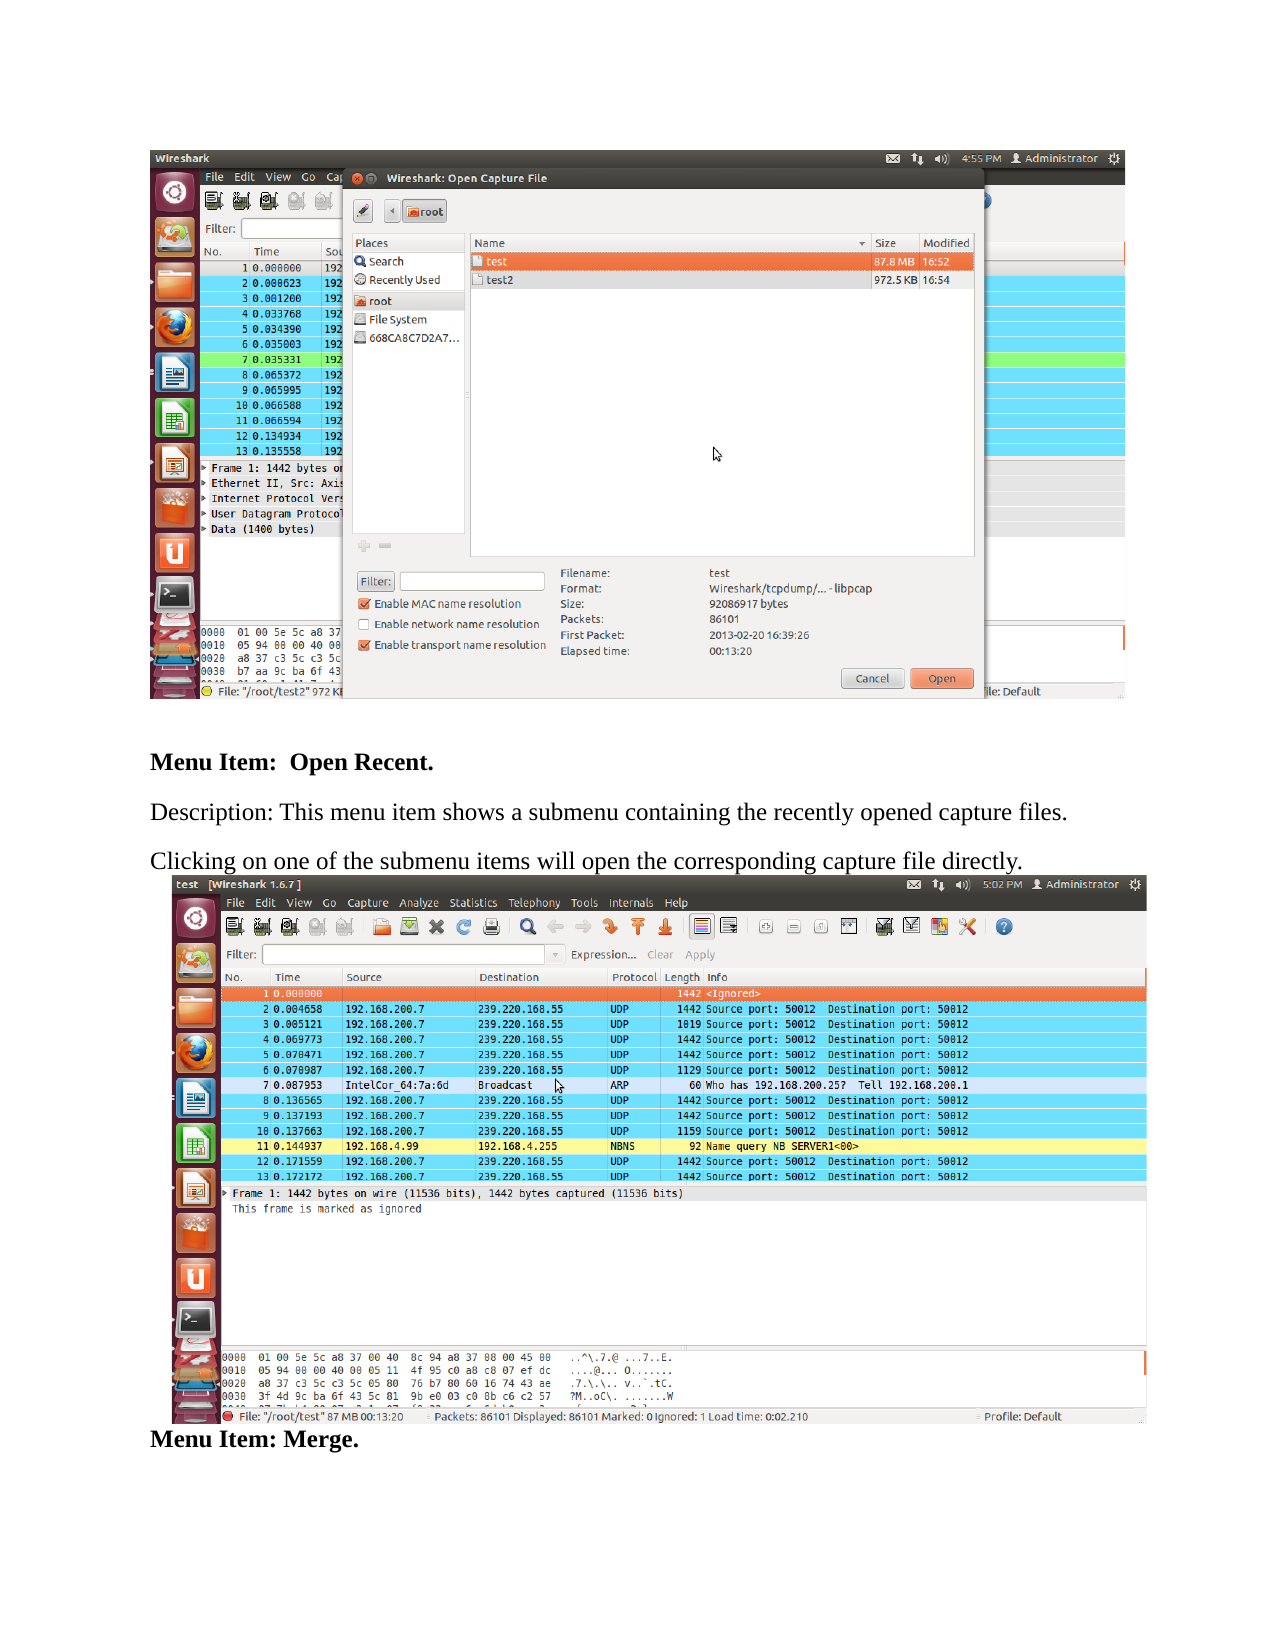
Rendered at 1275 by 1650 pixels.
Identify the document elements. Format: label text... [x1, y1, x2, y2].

text Menu Item: Open Recent. [150, 747, 1125, 776]
text Description: This menu item shows a submenu containing the recently opened capture files. [150, 797, 1125, 826]
text Clicking on one of the submenu items will open the corresponding capture file directly. [150, 846, 1125, 875]
text Menu Item: Merge. [150, 896, 1125, 1453]
